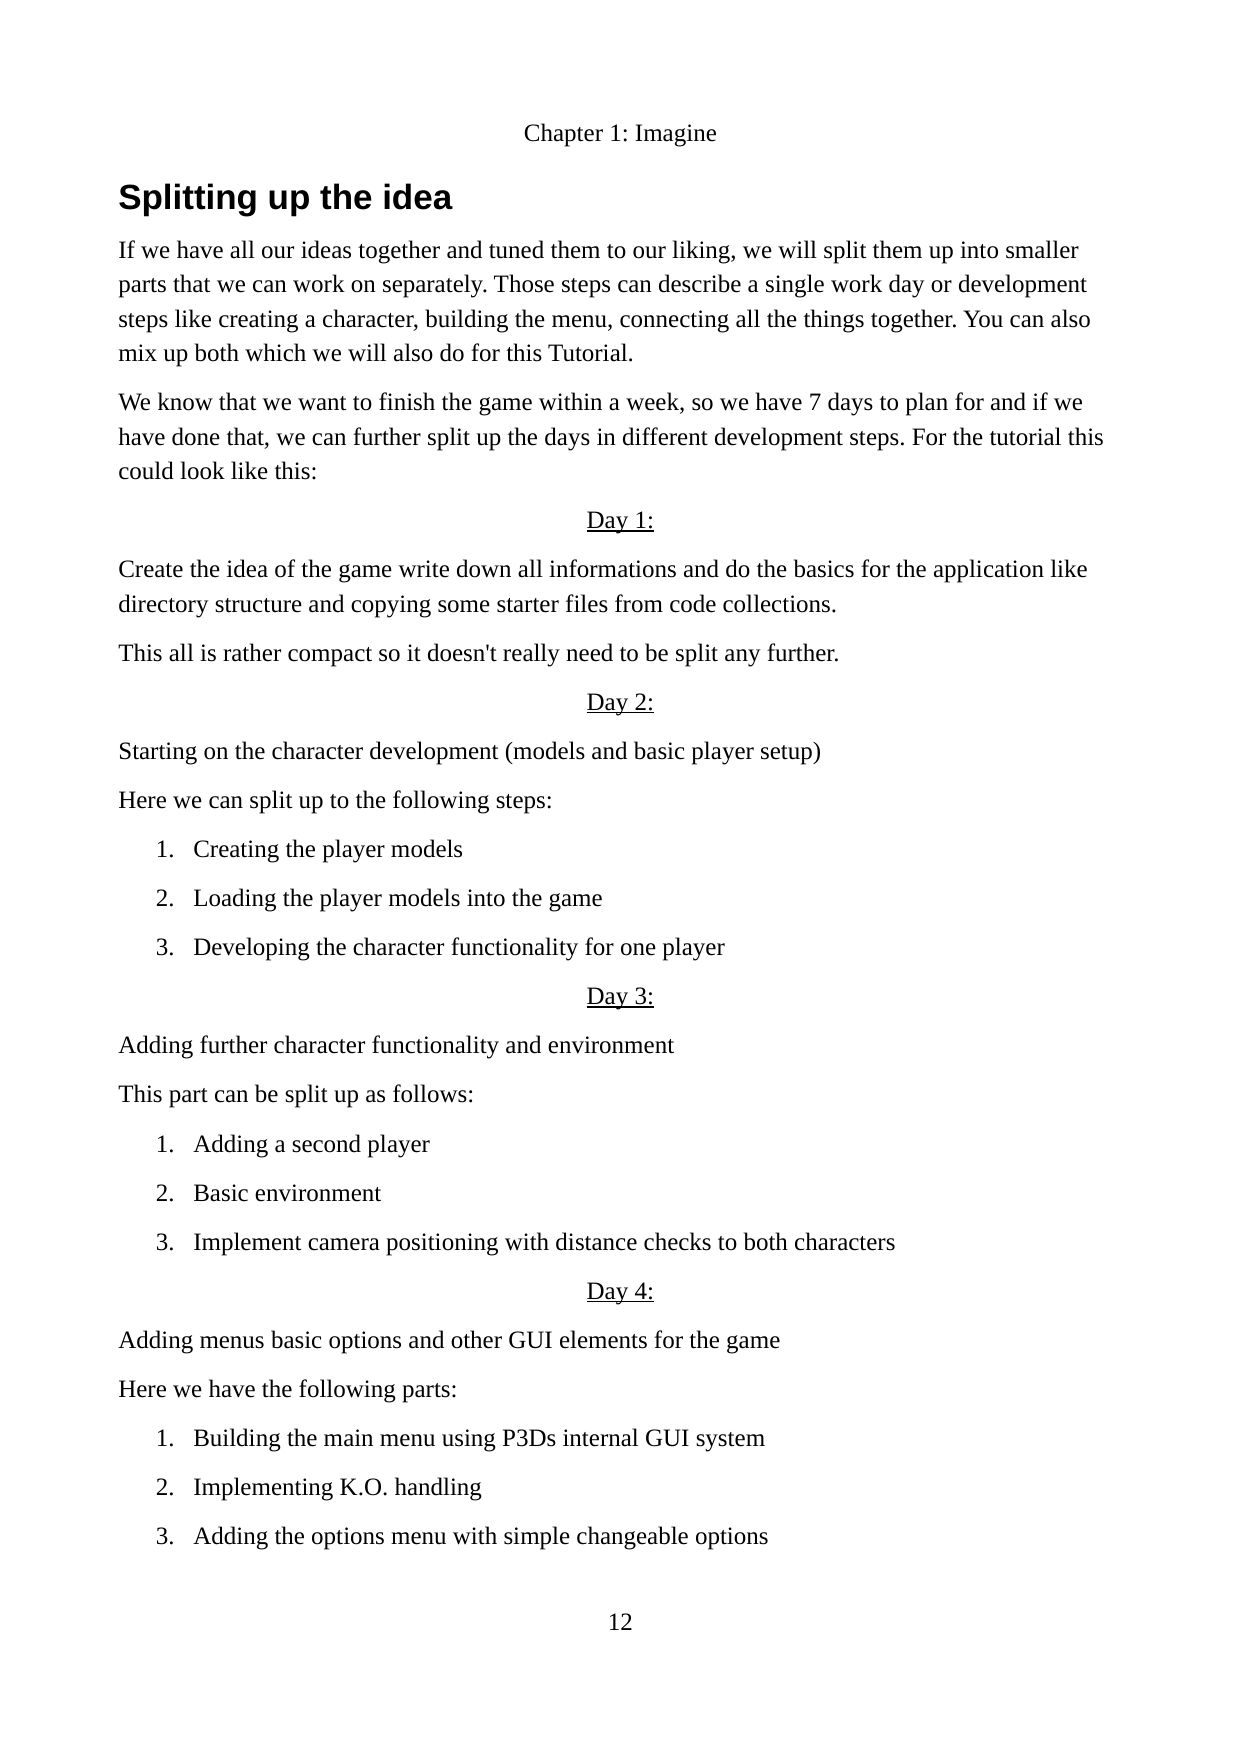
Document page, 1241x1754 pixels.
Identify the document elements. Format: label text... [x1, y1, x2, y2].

list Creating the player models [156, 834, 1122, 863]
text If we have all our ideas together and tuned them to our liking, we will split them up into smaller parts that we can work on separately. Those steps can describe a single work day or development steps like creating a character, building the menu, connecting all the things together. You can also mix up both which we will also do for this Tutorial. [118, 235, 1122, 367]
text Day 4: [118, 1276, 1122, 1304]
list Adding the options menu with simple changeable options [156, 1521, 1122, 1550]
list Basic environment [156, 1178, 1122, 1206]
list Building the main menu using P3Ds internal GUI system [156, 1423, 1122, 1452]
text Adding menus basic options and other GUI elements for the game [118, 1325, 1122, 1354]
list Implementing K.O. handling [156, 1472, 1122, 1501]
text Day 3: [118, 981, 1122, 1010]
list Adding a second player [156, 1129, 1122, 1157]
text We know that we want to finish the game within a week, so we have 7 days to plan for and if we have done that, we can further split up the days in different development steps. For the tutorial this could look like this: [118, 387, 1122, 485]
text Day 2: [118, 687, 1122, 716]
text Here we can split up to the following steps: [118, 785, 1122, 814]
text Create the idea of the game write down all informations and do the basics for the application like directory structure and copying some starter files from code collections. [118, 554, 1122, 618]
list Developing the character functionality for one player [156, 932, 1122, 961]
text Day 1: [118, 505, 1122, 534]
text This all is rather compact so it doesn't really need to be split any further. [118, 638, 1122, 667]
text Here we have the following parts: [118, 1374, 1122, 1403]
subtitle Splitting up the idea [118, 176, 1122, 217]
text Adding further character functionality and environment [118, 1031, 1122, 1059]
text Starting on the character development (models and basic player setup) [118, 736, 1122, 765]
list Implement camera positioning with distance checks to both characters [156, 1227, 1122, 1256]
text This part can be split up as follows: [118, 1079, 1122, 1108]
list Loading the player models into the game [156, 883, 1122, 912]
